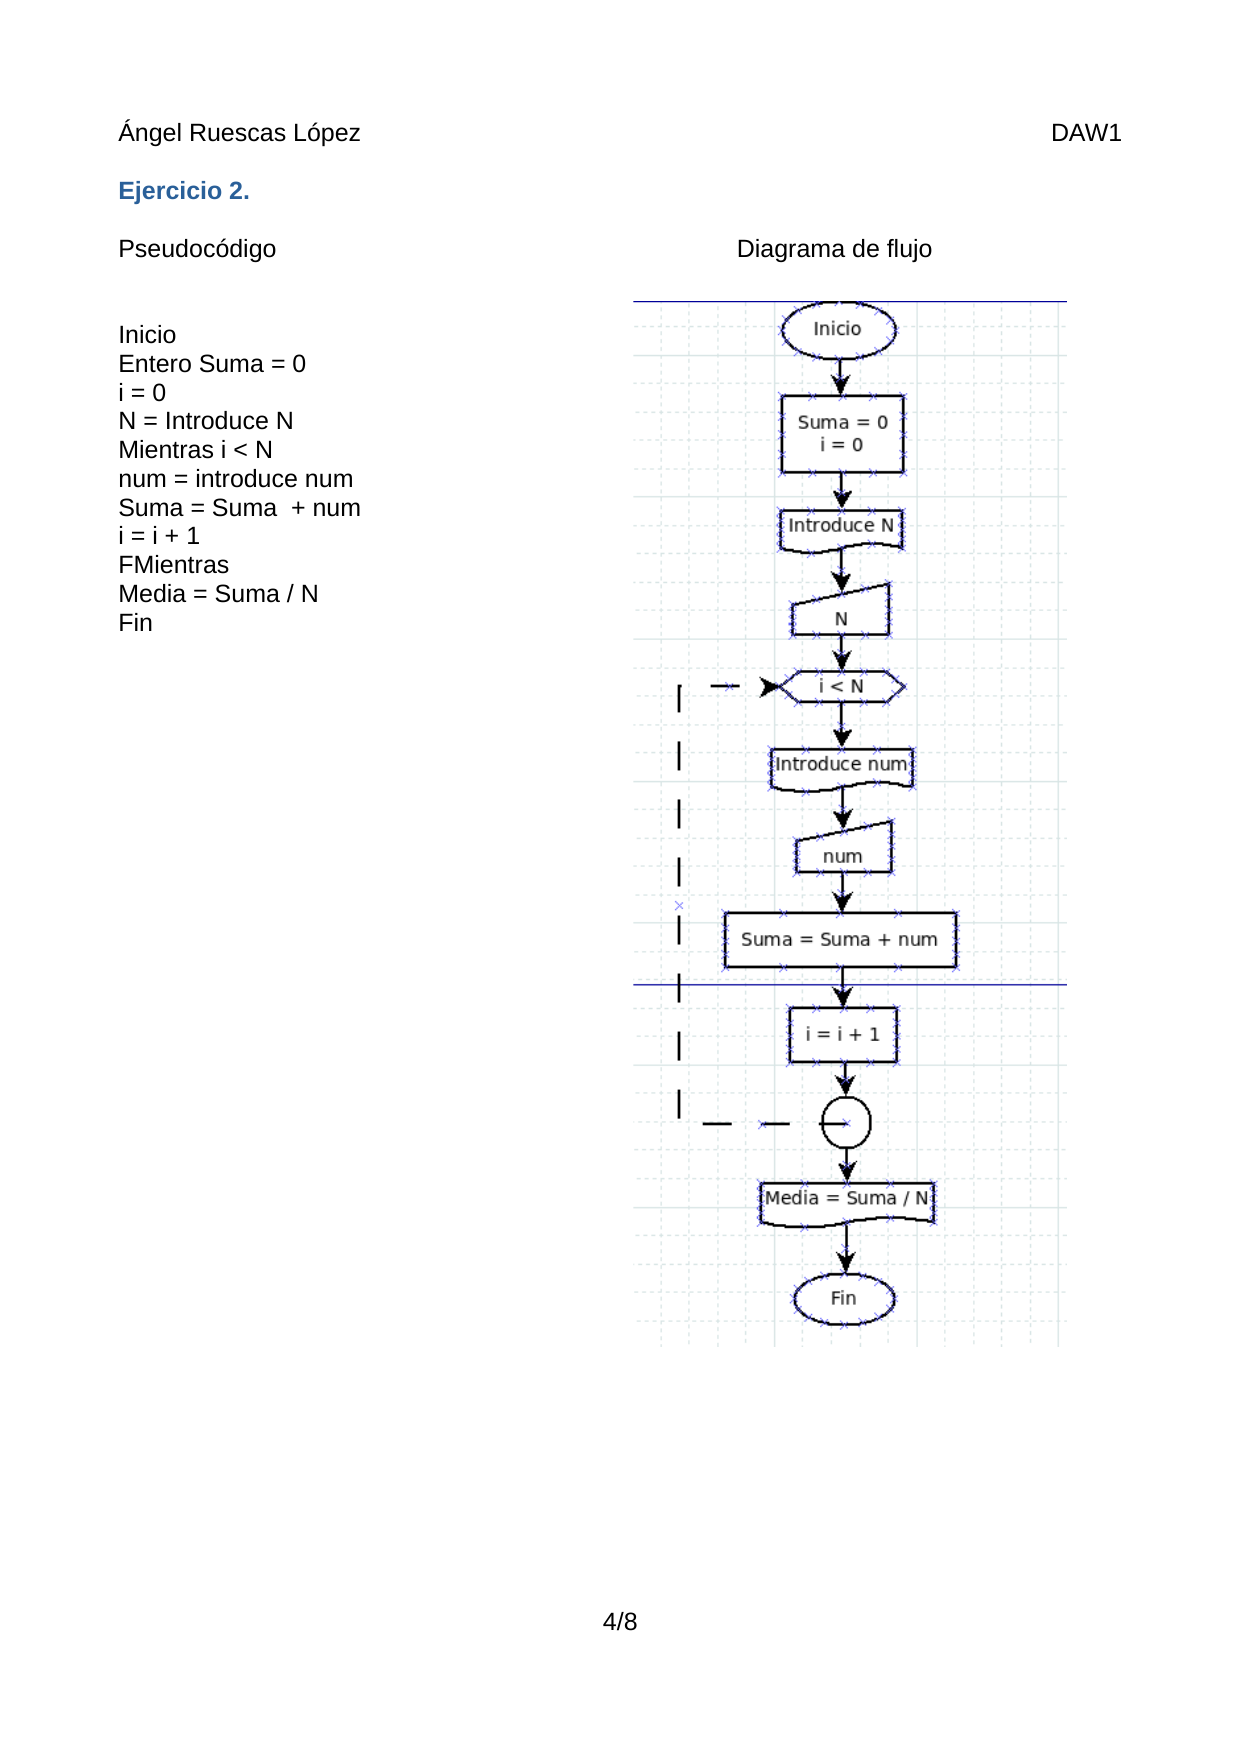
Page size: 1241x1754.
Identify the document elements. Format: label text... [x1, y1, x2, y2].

text [1067, 406, 1122, 435]
text Inicio [118, 320, 633, 349]
text [1067, 579, 1122, 608]
text [1067, 550, 1122, 579]
text Entero Suma = 0 [118, 349, 633, 378]
text [1067, 608, 1122, 636]
text FMientras [118, 550, 633, 579]
text Suma = Suma + num [118, 493, 633, 521]
text Mientras i < N [118, 435, 633, 464]
text N = Introduce N [118, 406, 633, 435]
text i = 0 [118, 378, 633, 406]
text i = i + 1 [118, 521, 633, 550]
picture [633, 301, 1067, 1347]
text num = introduce num [118, 464, 633, 493]
text Fin [118, 608, 633, 636]
text [1067, 521, 1122, 550]
text Pseudocódigo Diagrama de flujo [118, 234, 1122, 263]
text Media = Suma / N [118, 579, 633, 608]
text [1067, 435, 1122, 464]
text [1067, 320, 1122, 349]
text [1067, 464, 1122, 493]
text Ejercicio 2. [118, 176, 1122, 205]
text [1067, 378, 1122, 406]
text [1067, 493, 1122, 521]
text [1067, 349, 1122, 378]
